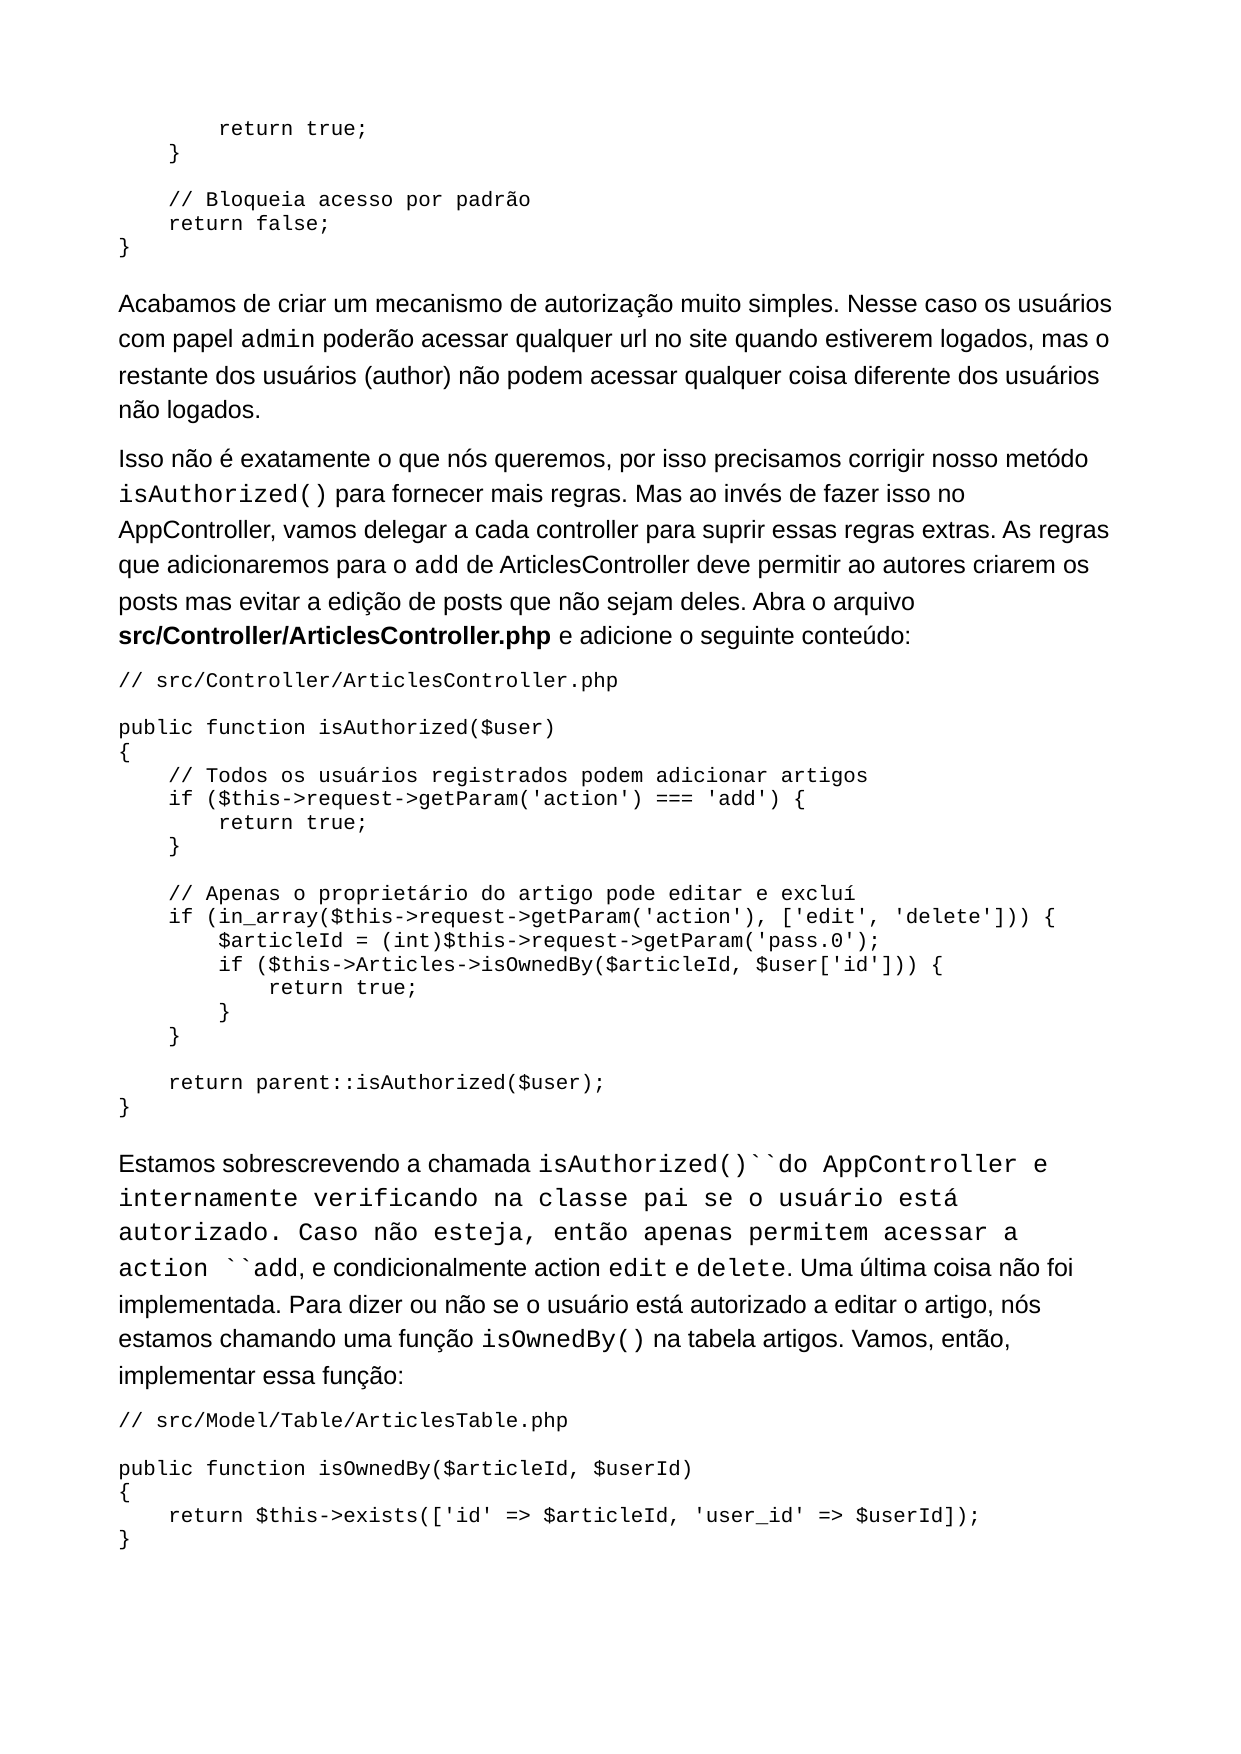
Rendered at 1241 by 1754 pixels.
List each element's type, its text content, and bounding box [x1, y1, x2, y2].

text } [118, 142, 1122, 165]
text $articleId = (int)$this->request->getParam('pass.0'); [118, 930, 1122, 954]
text return true; [118, 977, 1122, 1001]
text Estamos sobrescrevendo a chamada isAuthorized()``do AppController e internamente verificando na classe pai se o usuário está autorizado. Caso não esteja, então apenas permitem acessar a action ``add, e condicionalmente action edit e delete. Uma última coisa não foi implementada. Para dizer ou não se o usuário está autorizado a editar o artigo, nós estamos chamando uma função isOwnedBy() na tabela artigos. Vamos, então, implementar essa função: [118, 1149, 1122, 1390]
text return $this->exists(['id' => $articleId, 'user_id' => $userId]); [118, 1505, 1122, 1528]
text // Bloqueia acesso por padrão [118, 189, 1122, 213]
text return parent::isAuthorized($user); [118, 1072, 1122, 1096]
text } [118, 236, 1122, 260]
text // Apenas o proprietário do artigo pode editar e excluí [118, 883, 1122, 906]
text return false; [118, 213, 1122, 236]
text public function isOwnedBy($articleId, $userId) [118, 1457, 1122, 1481]
text // src/Model/Table/ArticlesTable.php [118, 1410, 1122, 1434]
text return true; [118, 812, 1122, 836]
text } [118, 1528, 1122, 1552]
text // Todos os usuários registrados podem adicionar artigos [118, 764, 1122, 788]
text { [118, 741, 1122, 764]
text Acabamos de criar um mecanismo de autorização muito simples. Nesse caso os usuários com papel admin poderão acessar qualquer url no site quando estiverem logados, mas o restante dos usuários (author) não podem acessar qualquer coisa diferente dos usuários não logados. [118, 289, 1122, 424]
text } [118, 836, 1122, 859]
text if (in_array($this->request->getParam('action'), ['edit', 'delete'])) { [118, 906, 1122, 930]
text public function isAuthorized($user) [118, 717, 1122, 741]
text } [118, 1001, 1122, 1025]
text // src/Controller/ArticlesController.php [118, 670, 1122, 694]
text Isso não é exatamente o que nós queremos, por isso precisamos corrigir nosso metódo isAuthorized() para fornecer mais regras. Mas ao invés de fazer isso no AppController, vamos delegar a cada controller para suprir essas regras extras. As regras que adicionaremos para o add de ArticlesController deve permitir ao autores criarem os posts mas evitar a edição de posts que não sejam deles. Abra o arquivo src/Controller/ArticlesController.php e adicione o seguinte conteúdo: [118, 444, 1122, 650]
text return true; [118, 118, 1122, 142]
text { [118, 1481, 1122, 1505]
text } [118, 1096, 1122, 1119]
text } [118, 1025, 1122, 1048]
text if ($this->Articles->isOwnedBy($articleId, $user['id'])) { [118, 954, 1122, 977]
text if ($this->request->getParam('action') === 'add') { [118, 788, 1122, 812]
